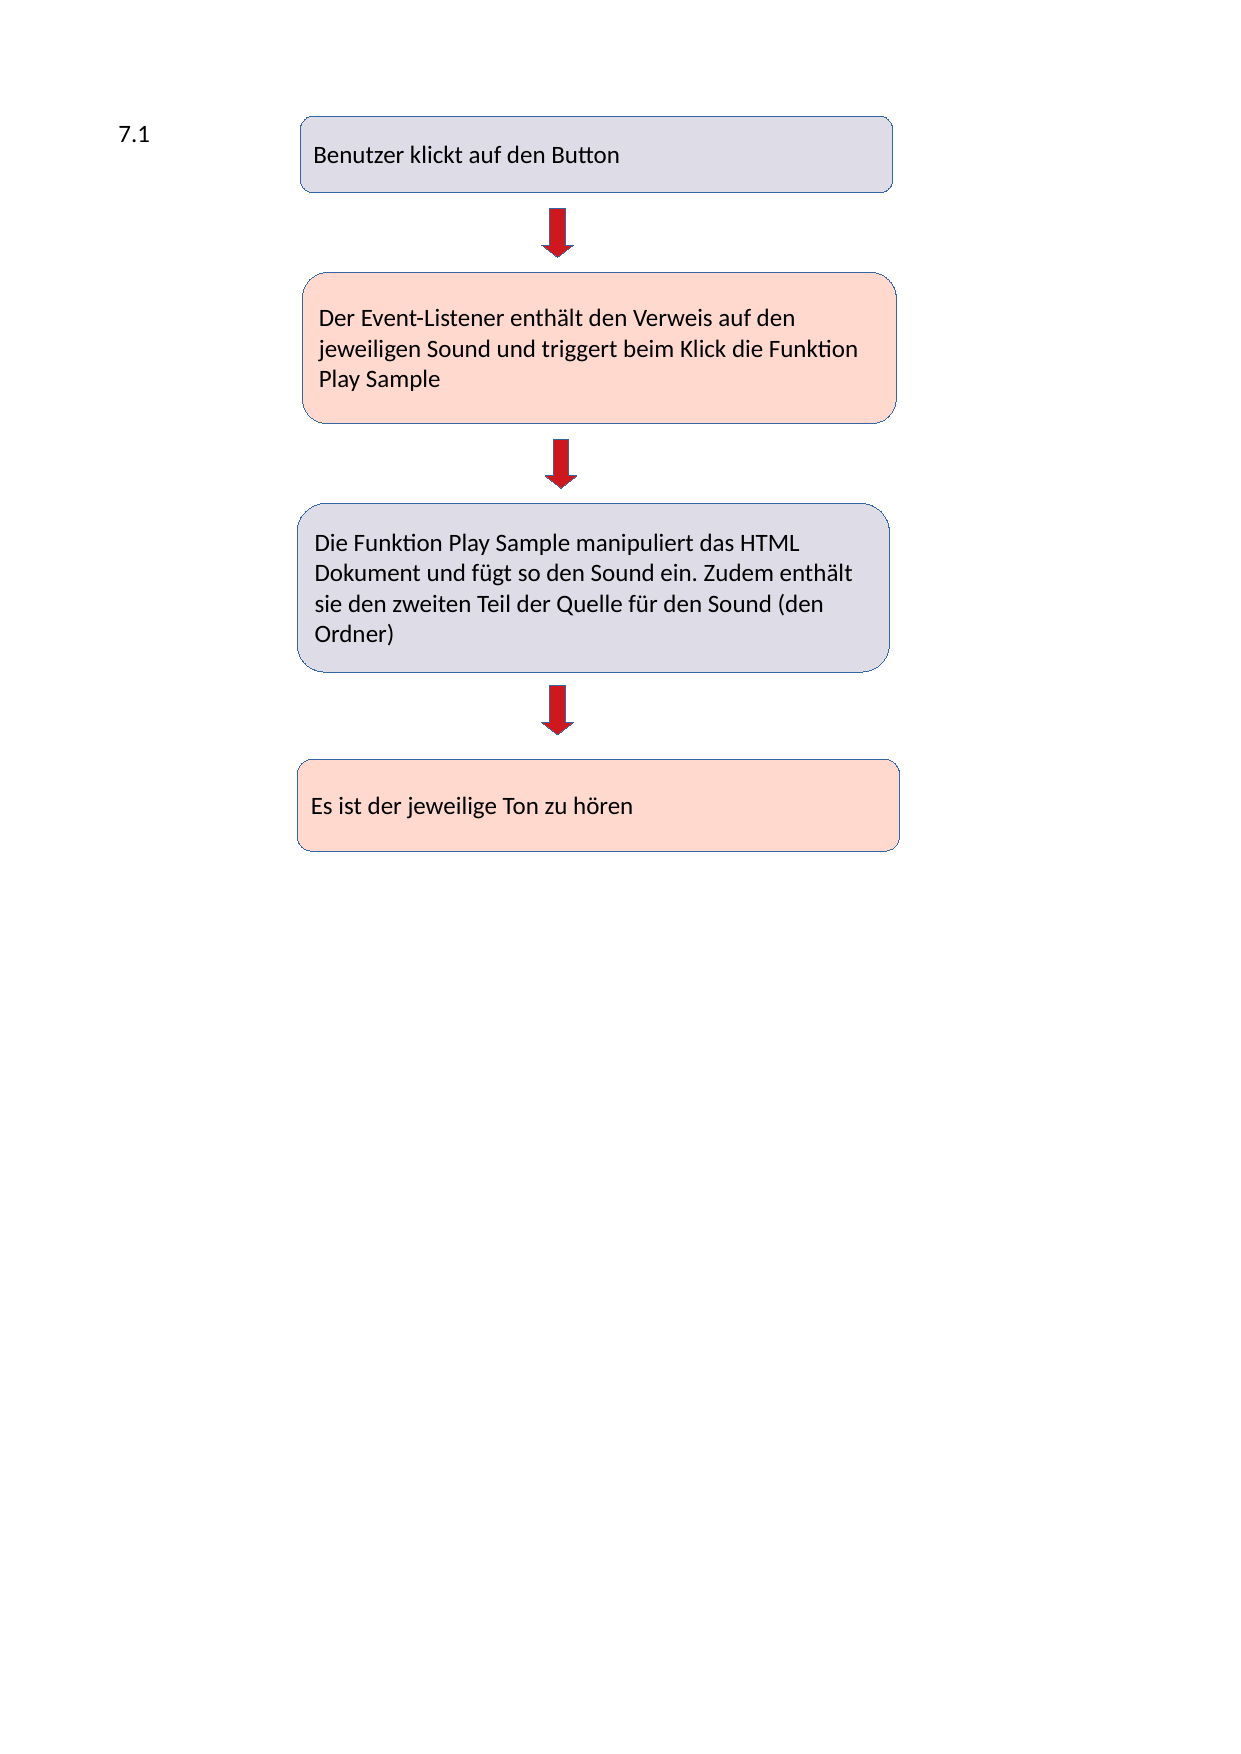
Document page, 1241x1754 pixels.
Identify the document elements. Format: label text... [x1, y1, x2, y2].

text [888, 118, 1122, 149]
text Es ist der jeweilige Ton zu hören [311, 790, 886, 820]
text jeweiligen Sound und triggert beim Klick die Funktion Play Sample [318, 333, 880, 394]
text Der Event-Listener enthält den Verweis auf den [318, 302, 880, 333]
text Benutzer klickt auf den Button [313, 139, 880, 170]
text 7.1 [118, 118, 305, 149]
text Die Funktion Play Sample manipuliert das HTML Dokument und fügt so den Sound ein. Zudem enthält sie den zweiten Teil der Quelle für den Sound (den Ordner) [314, 527, 872, 649]
